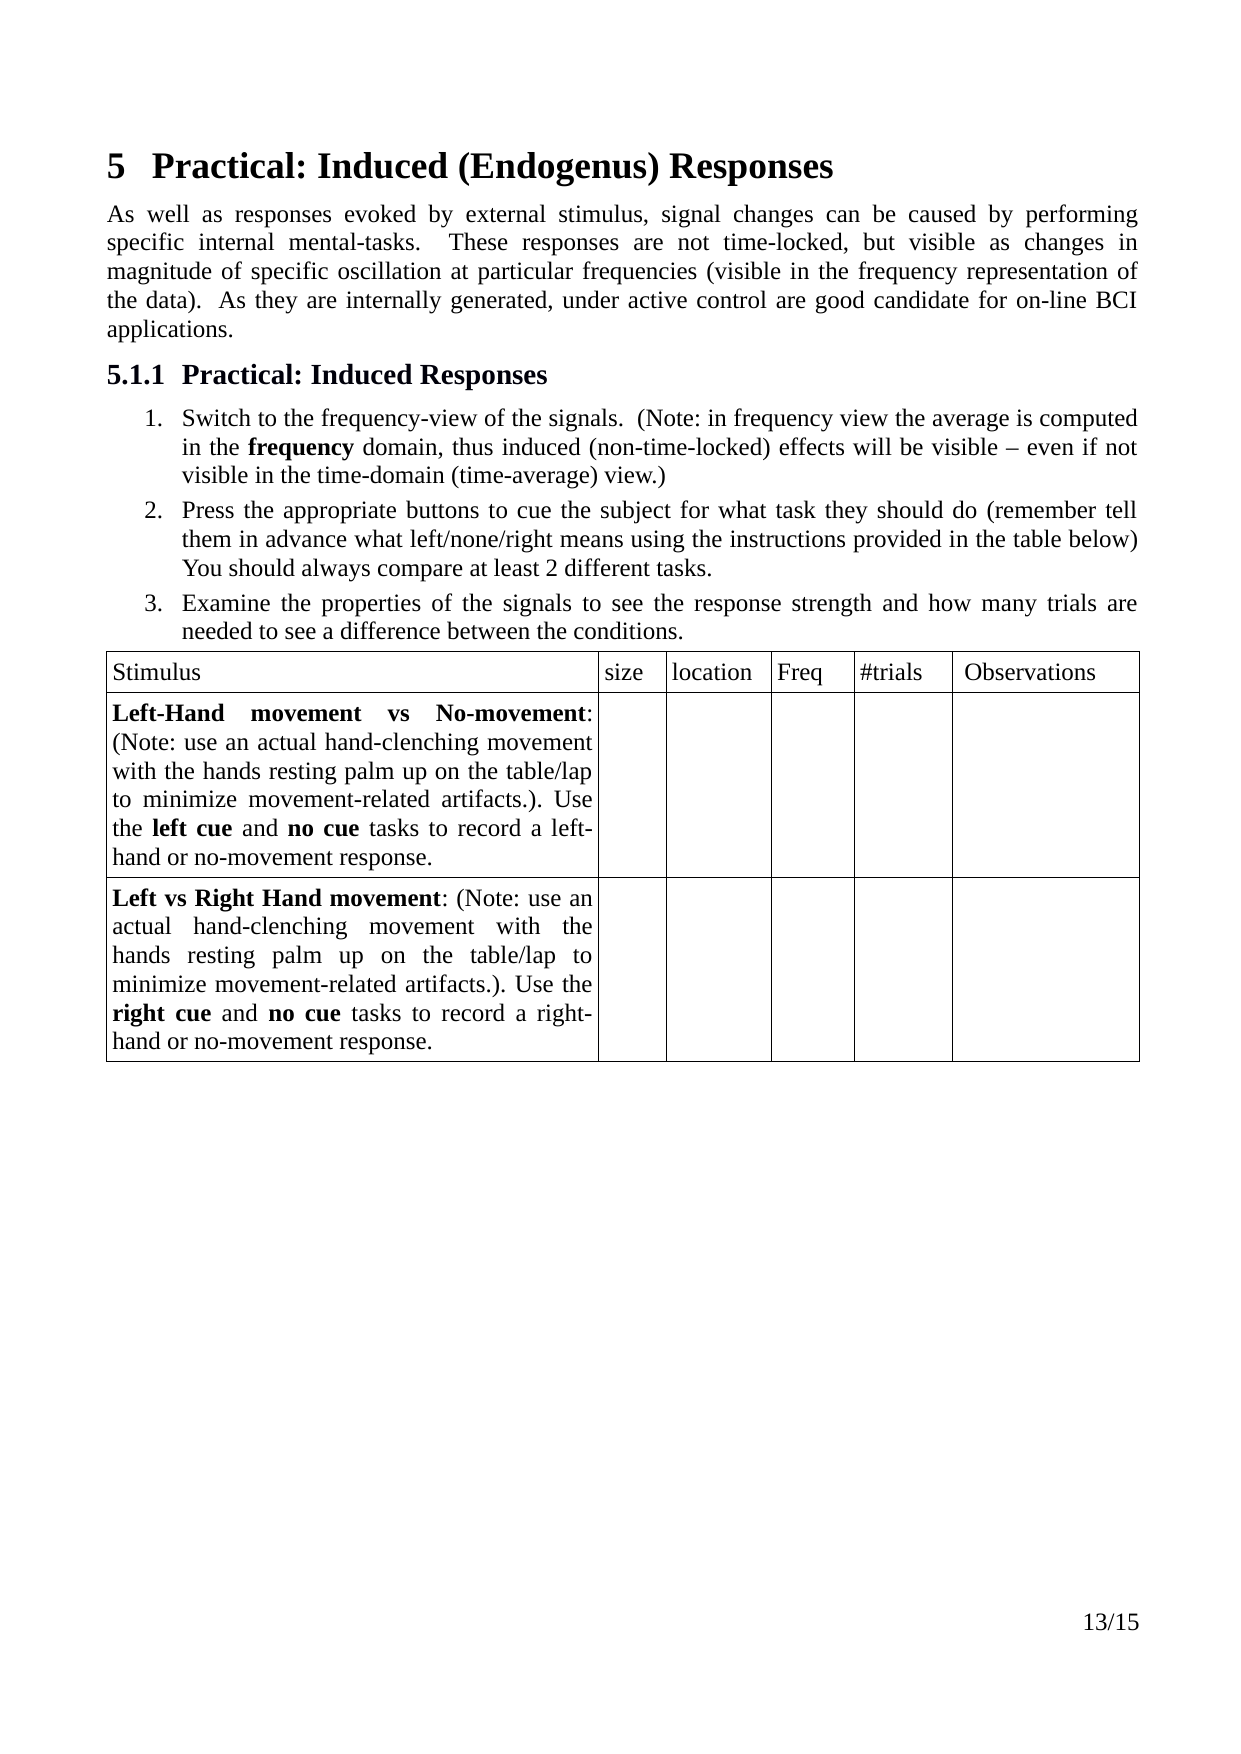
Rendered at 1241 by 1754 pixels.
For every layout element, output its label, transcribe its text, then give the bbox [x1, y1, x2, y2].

table_header Observations [953, 652, 1139, 692]
table_cell Left-Hand movement vs No-movement: (Note: use an actual hand-clenching movement with the hands resting palm up on the table/lap to minimize movement-related artifacts.). Use the left cue and no cue tasks to record a left-hand or no-movement response. [107, 693, 598, 876]
table_cell [667, 878, 771, 1061]
table_cell [599, 878, 666, 1061]
table_cell [667, 693, 771, 876]
table_cell [599, 693, 666, 876]
list Switch to the frequency-view of the signals. (Note: in frequency view the average is computed in the frequency domain, thus induced (non-time-locked) effects will be visible – even if not visible in the time-domain (time-average) view.) [144, 403, 1139, 489]
list Examine the properties of the signals to see the response strength and how many trials are needed to see a difference between the conditions. [144, 588, 1139, 645]
table_cell [772, 693, 854, 876]
table_header #trials [855, 652, 952, 692]
table_cell [855, 693, 952, 876]
list Press the appropriate buttons to cue the subject for what task they should do (remember tell them in advance what left/none/right means using the instructions provided in the table below) You should always compare at least 2 different tasks. [144, 495, 1139, 582]
table_header location [667, 652, 771, 692]
table_cell [855, 878, 952, 1061]
table_cell [953, 878, 1139, 1061]
table_cell Left vs Right Hand movement: (Note: use an actual hand-clenching movement with the hands resting palm up on the table/lap to minimize movement-related artifacts.). Use the right cue and no cue tasks to record a right-hand or no-movement response. [107, 878, 598, 1061]
table_header size [599, 652, 666, 692]
table_header Freq [772, 652, 854, 692]
table_cell [953, 693, 1139, 876]
table_cell [772, 878, 854, 1061]
subtitle Practical: Induced (Endogenus) Responses [107, 143, 1139, 186]
text As well as responses evoked by external stimulus, signal changes can be caused by performing specific internal mental-tasks. These responses are not time-locked, but visible as changes in magnitude of specific oscillation at particular frequencies (visible in the frequency representation of the data). As they are internally generated, under active control are good candidate for on-line BCI applications. [107, 199, 1139, 342]
table_header Stimulus [107, 652, 598, 692]
subtitle Practical: Induced Responses [107, 357, 1139, 391]
